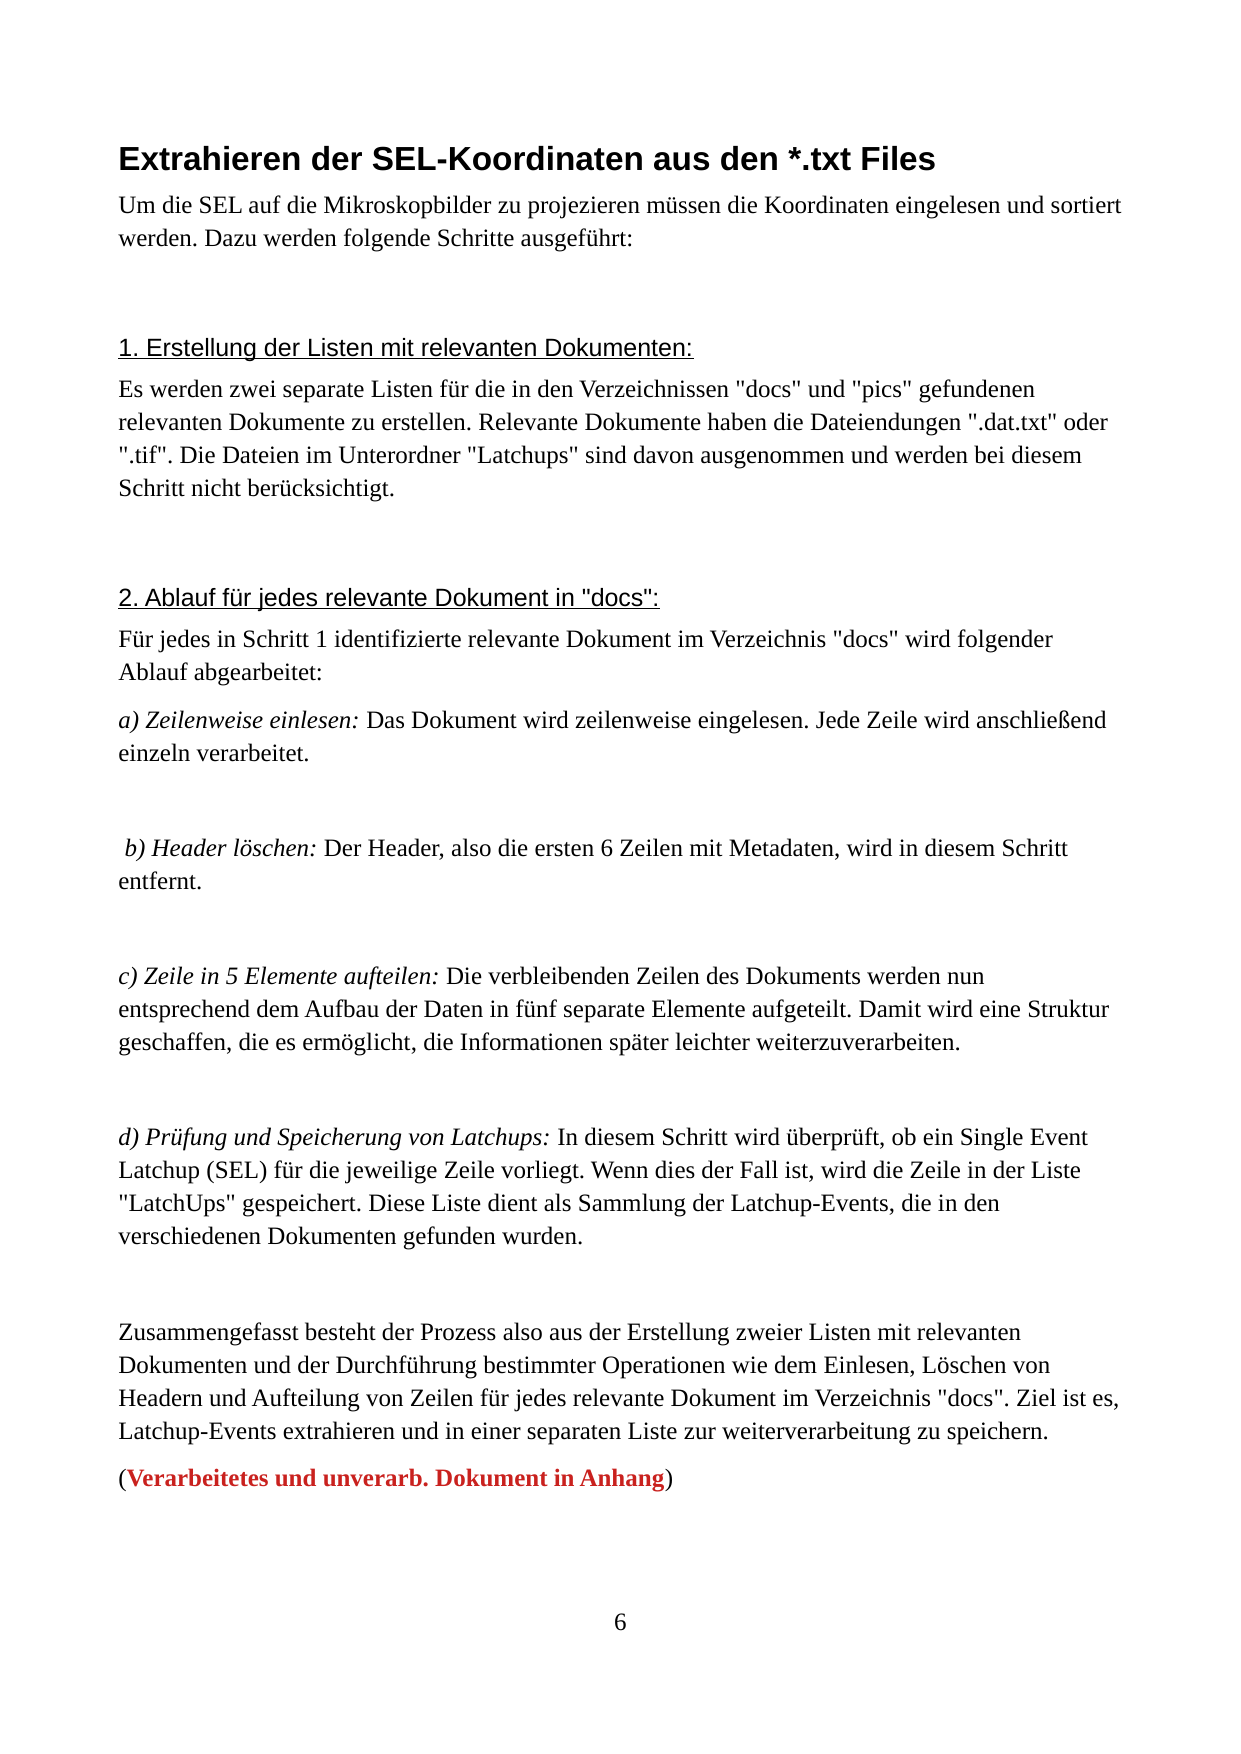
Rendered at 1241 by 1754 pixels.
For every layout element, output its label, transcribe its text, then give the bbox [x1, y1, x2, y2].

text Für jedes in Schritt 1 identifizierte relevante Dokument im Verzeichnis "docs" wird folgender Ablauf abgearbeitet: [118, 624, 1122, 686]
text Um die SEL auf die Mikroskopbilder zu projezieren müssen die Koordinaten eingelesen und sortiert werden. Dazu werden folgende Schritte ausgeführt: [118, 190, 1122, 252]
text Es werden zwei separate Listen für die in den Verzeichnissen "docs" und "pics" gefundenen relevanten Dokumente zu erstellen. Relevante Dokumente haben die Dateiendungen ".dat.txt" oder ".tif". Die Dateien im Unterordner "Latchups" sind davon ausgenommen und werden bei diesem Schritt nicht berücksichtigt. [118, 374, 1122, 502]
text (Verarbeitetes und unverarb. Dokument in Anhang) [118, 1463, 1122, 1492]
subtitle 2. Ablauf für jedes relevante Dokument in "docs": [118, 583, 1122, 612]
text a) Zeilenweise einlesen: Das Dokument wird zeilenweise eingelesen. Jede Zeile wird anschließend einzeln verarbeitet. [118, 705, 1122, 766]
text d) Prüfung und Speicherung von Latchups: In diesem Schritt wird überprüft, ob ein Single Event Latchup (SEL) für die jeweilige Zeile vorliegt. Wenn dies der Fall ist, wird die Zeile in der Liste "LatchUps" gespeichert. Diese Liste dient als Sammlung der Latchup-Events, die in den verschiedenen Dokumenten gefunden wurden. [118, 1122, 1122, 1250]
subtitle Extrahieren der SEL-Koordinaten aus den *.txt Files [118, 139, 1122, 177]
text Zusammengefasst besteht der Prozess also aus der Erstellung zweier Listen mit relevanten Dokumenten und der Durchführung bestimmter Operationen wie dem Einlesen, Löschen von Headern und Aufteilung von Zeilen für jedes relevante Dokument im Verzeichnis "docs". Ziel ist es, Latchup-Events extrahieren und in einer separaten Liste zur weiterverarbeitung zu speichern. [118, 1317, 1122, 1444]
subtitle 1. Erstellung der Listen mit relevanten Dokumenten: [118, 333, 1122, 361]
text c) Zeile in 5 Elemente aufteilen: Die verbleibenden Zeilen des Dokuments werden nun entsprechend dem Aufbau der Daten in fünf separate Elemente aufgeteilt. Damit wird eine Struktur geschaffen, die es ermöglicht, die Informationen später leichter weiterzuverarbeiten. [118, 961, 1122, 1056]
text b) Header löschen: Der Header, also die ersten 6 Zeilen mit Metadaten, wird in diesem Schritt entfernt. [118, 833, 1122, 895]
